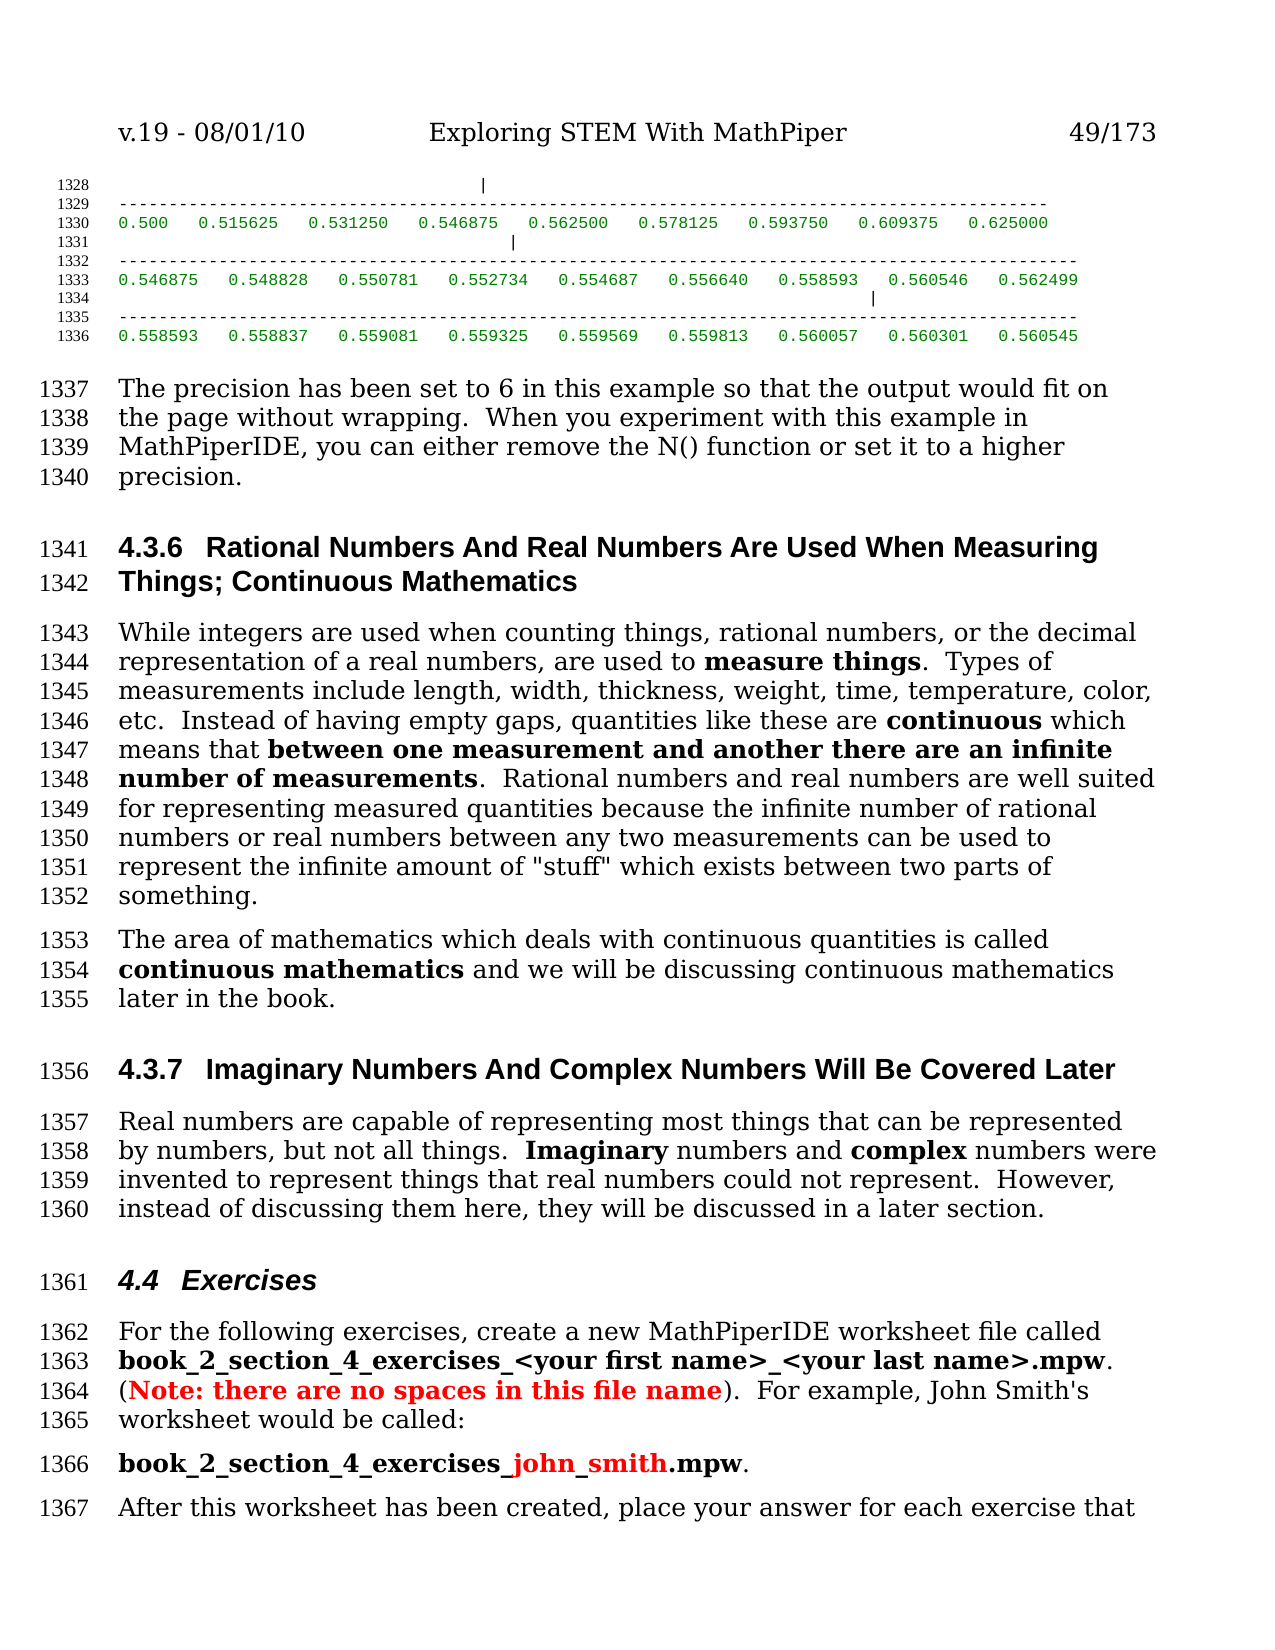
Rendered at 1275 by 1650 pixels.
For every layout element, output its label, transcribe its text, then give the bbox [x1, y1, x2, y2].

text ------------------------------------------------------------------------------------------------ [118, 252, 1157, 271]
text For the following exercises, create a new MathPiperIDE worksheet file called book_2_section_4_exercises_<your first name>_<your last name>.mpw. (Note: there are no spaces in this file name). For example, John Smith's worksheet would be called: [118, 1317, 1157, 1434]
text ------------------------------------------------------------------------------------------------ [118, 309, 1157, 328]
subtitle Exercises [118, 1263, 1157, 1296]
text The area of mathematics which deals with continuous quantities is called continuous mathematics and we will be discussing continuous mathematics later in the book. [118, 926, 1157, 1013]
text While integers are used when counting things, rational numbers, or the decimal representation of a real numbers, are used to measure things. Types of measurements include length, width, thickness, weight, time, temperature, color, etc. Instead of having empty gaps, quantities like these are continuous which means that between one measurement and another there are an infinite number of measurements. Rational numbers and real numbers are well suited for representing measured quantities because the infinite number of rational numbers or real numbers between any two measurements can be used to represent the infinite amount of "stuff" which exists between two parts of something. [118, 618, 1157, 911]
text 0.500 0.515625 0.531250 0.546875 0.562500 0.578125 0.593750 0.609375 0.625000 [118, 214, 1157, 233]
subtitle Rational Numbers And Real Numbers Are Used When Measuring Things; Continuous Mathematics [118, 530, 1157, 597]
text After this worksheet has been created, place your answer for each exercise that [118, 1494, 1157, 1523]
text Real numbers are capable of representing most things that can be represented by numbers, but not all things. Imaginary numbers and complex numbers were invented to represent things that real numbers could not represent. However, instead of discussing them here, they will be discussed in a later section. [118, 1107, 1157, 1224]
text 0.546875 0.548828 0.550781 0.552734 0.554687 0.556640 0.558593 0.560546 0.562499 [118, 271, 1157, 290]
text --------------------------------------------------------------------------------------------- [118, 196, 1157, 214]
subtitle Imaginary Numbers And Complex Numbers Will Be Covered Later [118, 1052, 1157, 1086]
text | [118, 233, 1157, 252]
text book_2_section_4_exercises_john_smith.mpw. [118, 1449, 1157, 1479]
text | [118, 290, 1157, 309]
text 0.558593 0.558837 0.559081 0.559325 0.559569 0.559813 0.560057 0.560301 0.560545 [118, 328, 1157, 346]
text | [118, 177, 1157, 196]
text The precision has been set to 6 in this example so that the output would fit on the page without wrapping. When you experiment with this example in MathPiperIDE, you can either remove the N() function or set it to a higher precision. [118, 374, 1157, 491]
